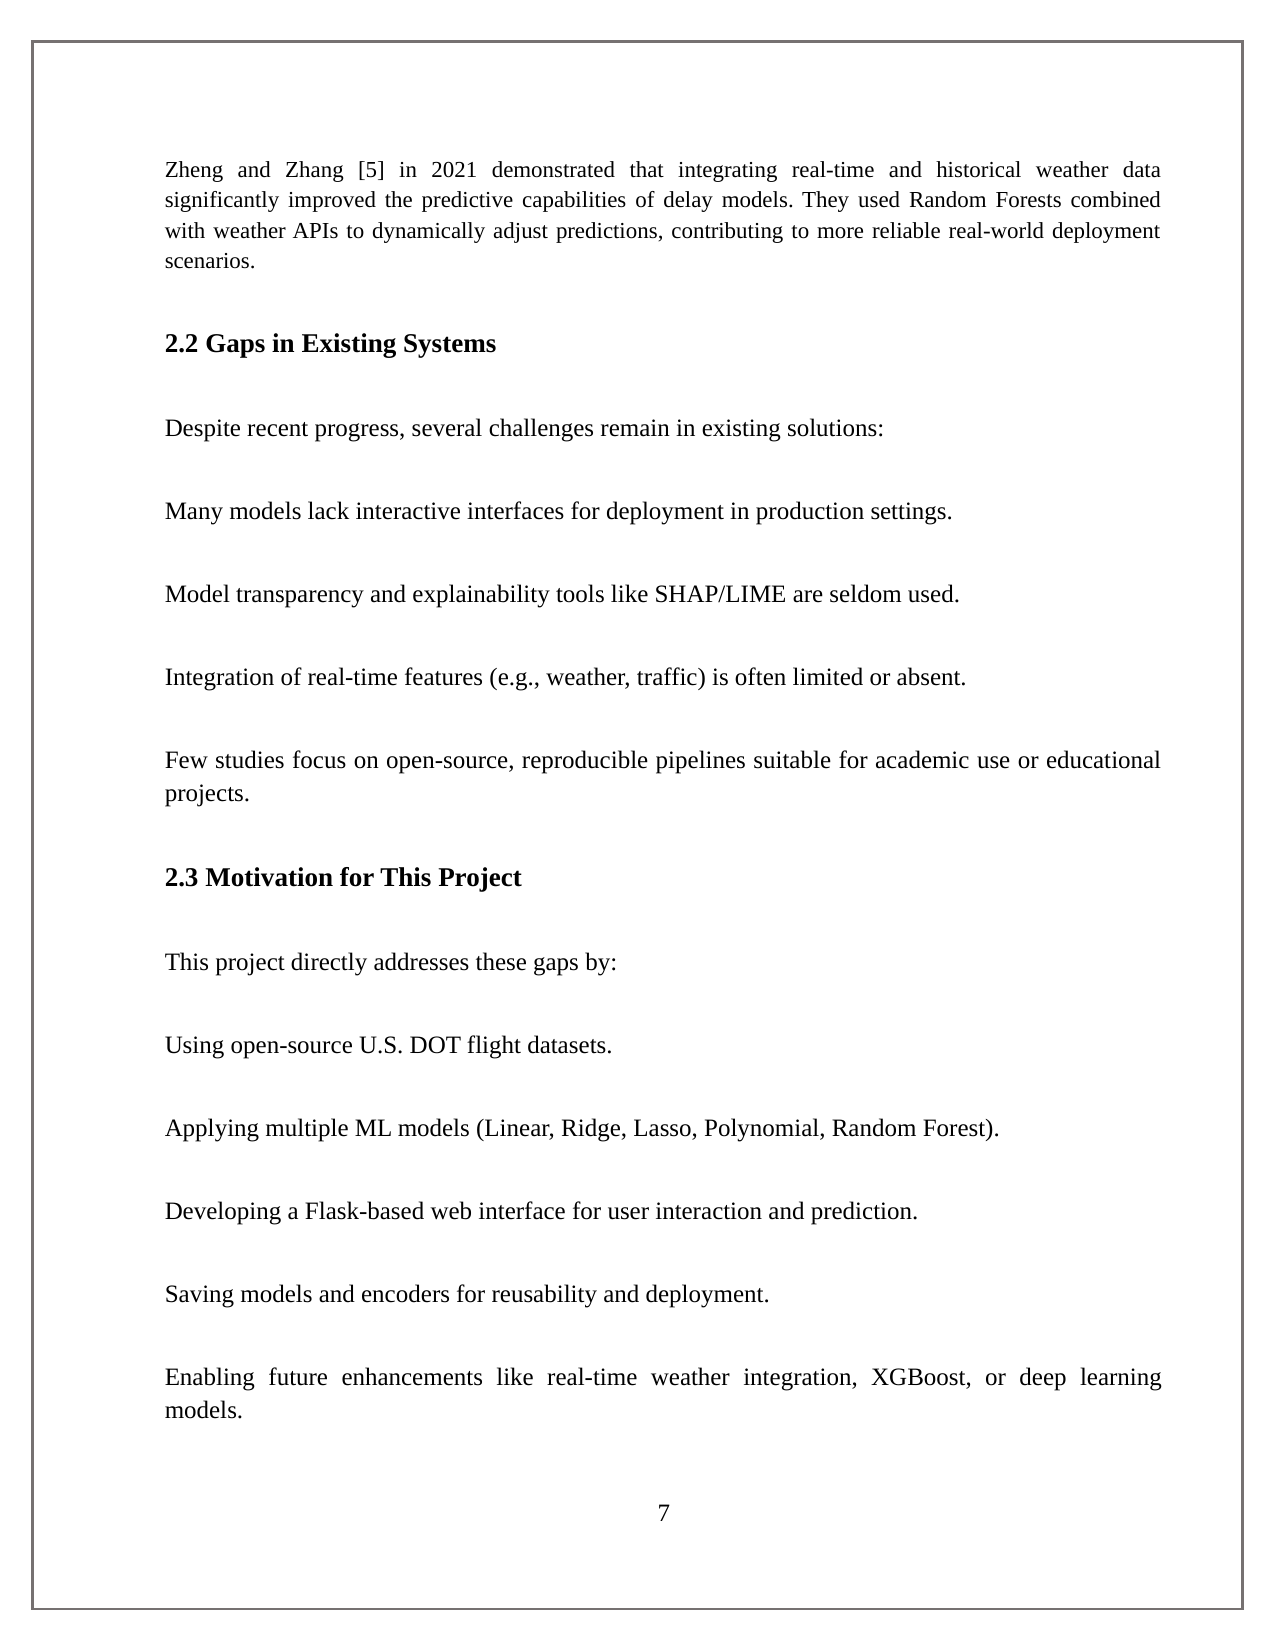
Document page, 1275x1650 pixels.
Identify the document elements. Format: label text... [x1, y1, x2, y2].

text This project directly addresses these gaps by: [164, 947, 1162, 975]
text Despite recent progress, several challenges remain in existing solutions: [164, 413, 1162, 442]
text Saving models and encoders for reusability and deployment. [164, 1279, 1162, 1307]
text Many models lack interactive interfaces for deployment in production settings. [164, 496, 1162, 524]
text Enabling future enhancements like real-time weather integration, XGBoost, or deep learning models. [164, 1362, 1162, 1423]
text Zheng and Zhang [5] in 2021 demonstrated that integrating real-time and historical weather data significantly improved the predictive capabilities of delay models. They used Random Forests combined with weather APIs to dynamically adjust predictions, contributing to more reliable real-world deployment scenarios. [164, 156, 1162, 273]
text Few studies focus on open-source, reproducible pipelines suitable for academic use or educational projects. [164, 745, 1162, 807]
text Integration of real-time features (e.g., weather, traffic) is often limited or absent. [164, 662, 1162, 691]
text 2.2 Gaps in Existing Systems [164, 327, 1162, 358]
text 2.3 Motivation for This Project [164, 861, 1162, 892]
text Model transparency and explainability tools like SHAP/LIME are seldom used. [164, 579, 1162, 608]
text Applying multiple ML models (Linear, Ridge, Lasso, Polynomial, Random Forest). [164, 1113, 1162, 1141]
text Using open-source U.S. DOT flight datasets. [164, 1030, 1162, 1058]
text Developing a Flask-based web interface for user interaction and prediction. [164, 1196, 1162, 1224]
